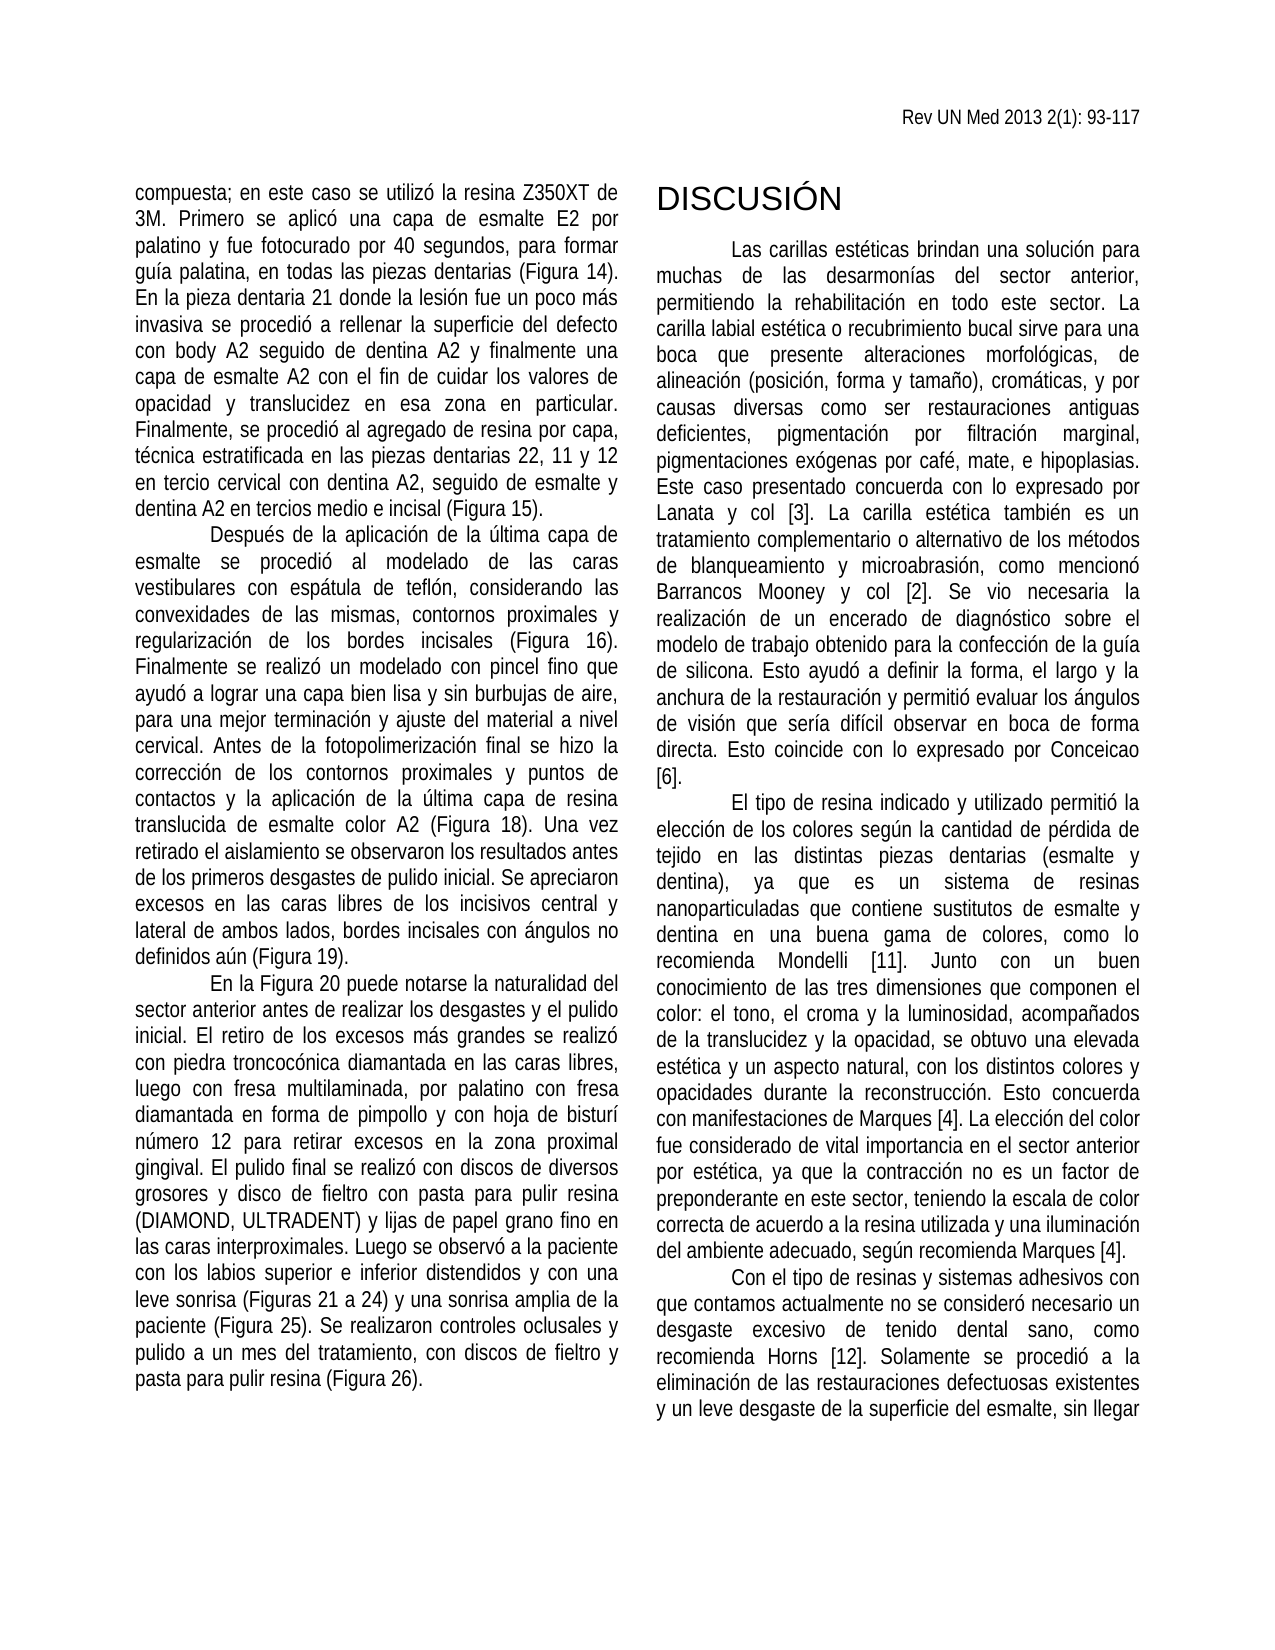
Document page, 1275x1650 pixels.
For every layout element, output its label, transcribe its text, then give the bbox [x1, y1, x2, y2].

text Las carillas estéticas brindan una solución para muchas de las desarmonías del sector anterior, permitiendo la rehabilitación en todo este sector. La carilla labial estética o recubrimiento bucal sirve para una boca que presente alteraciones morfológicas, de alineación (posición, forma y tamaño), cromáticas, y por causas diversas como ser restauraciones antiguas deficientes, pigmentación por filtración marginal, pigmentaciones exógenas por café, mate, e hipoplasias. Este caso presentado concuerda con lo expresado por Lanata y col [3]. La carilla estética también es un tratamiento complementario o alternativo de los métodos de blanqueamiento y microabrasión, como mencionó Barrancos Mooney y col [2]. Se vio necesaria la realización de un encerado de diagnóstico sobre el modelo de trabajo obtenido para la confección de la guía de silicona. Esto ayudó a definir la forma, el largo y la anchura de la restauración y permitió evaluar los ángulos de visión que sería difícil observar en boca de forma directa. Esto coincide con lo expresado por Conceicao [6]. [656, 236, 1140, 789]
text Después de la aplicación de la última capa de esmalte se procedió al modelado de las caras vestibulares con espátula de teflón, considerando las convexidades de las mismas, contornos proximales y regularización de los bordes incisales (Figura 16). Finalmente se realizó un modelado con pincel fino que ayudó a lograr una capa bien lisa y sin burbujas de aire, para una mejor terminación y ajuste del material a nivel cervical. Antes de la fotopolimerización final se hizo la corrección de los contornos proximales y puntos de contactos y la aplicación de la última capa de resina translucida de esmalte color A2 (Figura 18). Una vez retirado el aislamiento se observaron los resultados antes de los primeros desgastes de pulido inicial. Se apreciaron excesos en las caras libres de los incisivos central y lateral de ambos lados, bordes incisales con ángulos no definidos aún (Figura 19). [135, 521, 619, 969]
text En la Figura 20 puede notarse la naturalidad del sector anterior antes de realizar los desgastes y el pulido inicial. El retiro de los excesos más grandes se realizó con piedra troncocónica diamantada en las caras libres, luego con fresa multilaminada, por palatino con fresa diamantada en forma de pimpollo y con hoja de bisturí número 12 para retirar excesos en la zona proximal gingival. El pulido final se realizó con discos de diversos grosores y disco de fieltro con pasta para pulir resina (DIAMOND, ULTRADENT) y lijas de papel grano fino en las caras interproximales. Luego se observó a la paciente con los labios superior e inferior distendidos y con una leve sonrisa (Figuras 21 a 24) y una sonrisa amplia de la paciente (Figura 25). Se realizaron controles oclusales y pulido a un mes del tratamiento, con discos de fieltro y pasta para pulir resina (Figura 26). [135, 969, 619, 1391]
text El tipo de resina indicado y utilizado permitió la elección de los colores según la cantidad de pérdida de tejido en las distintas piezas dentarias (esmalte y dentina), ya que es un sistema de resinas nanoparticuladas que contiene sustitutos de esmalte y dentina en una buena gama de colores, como lo recomienda Mondelli [11]. Junto con un buen conocimiento de las tres dimensiones que componen el color: el tono, el croma y la luminosidad, acompañados de la translucidez y la opacidad, se obtuvo una elevada estética y un aspecto natural, con los distintos colores y opacidades durante la reconstrucción. Esto concuerda con manifestaciones de Marques [4]. La elección del color fue considerado de vital importancia en el sector anterior por estética, ya que la contracción no es un factor de preponderante en este sector, teniendo la escala de color correcta de acuerdo a la resina utilizada y una iluminación del ambiente adecuado, según recomienda Marques [4]. [656, 789, 1140, 1263]
subtitle DISCUSIÓN [656, 179, 1140, 217]
text Con el tipo de resinas y sistemas adhesivos con que contamos actualmente no se consideró necesario un desgaste excesivo de tenido dental sano, como recomienda Horns [12]. Solamente se procedió a la eliminación de las restauraciones defectuosas existentes y un leve desgaste de la superficie del esmalte, sin llegar [656, 1263, 1140, 1422]
text compuesta; en este caso se utilizó la resina Z350XT de 3M. Primero se aplicó una capa de esmalte E2 por palatino y fue fotocurado por 40 segundos, para formar guía palatina, en todas las piezas dentarias (Figura 14). En la pieza dentaria 21 donde la lesión fue un poco más invasiva se procedió a rellenar la superficie del defecto con body A2 seguido de dentina A2 y finalmente una capa de esmalte A2 con el fin de cuidar los valores de opacidad y translucidez en esa zona en particular. Finalmente, se procedió al agregado de resina por capa, técnica estratificada en las piezas dentarias 22, 11 y 12 en tercio cervical con dentina A2, seguido de esmalte y dentina A2 en tercios medio e incisal (Figura 15). [135, 179, 619, 521]
